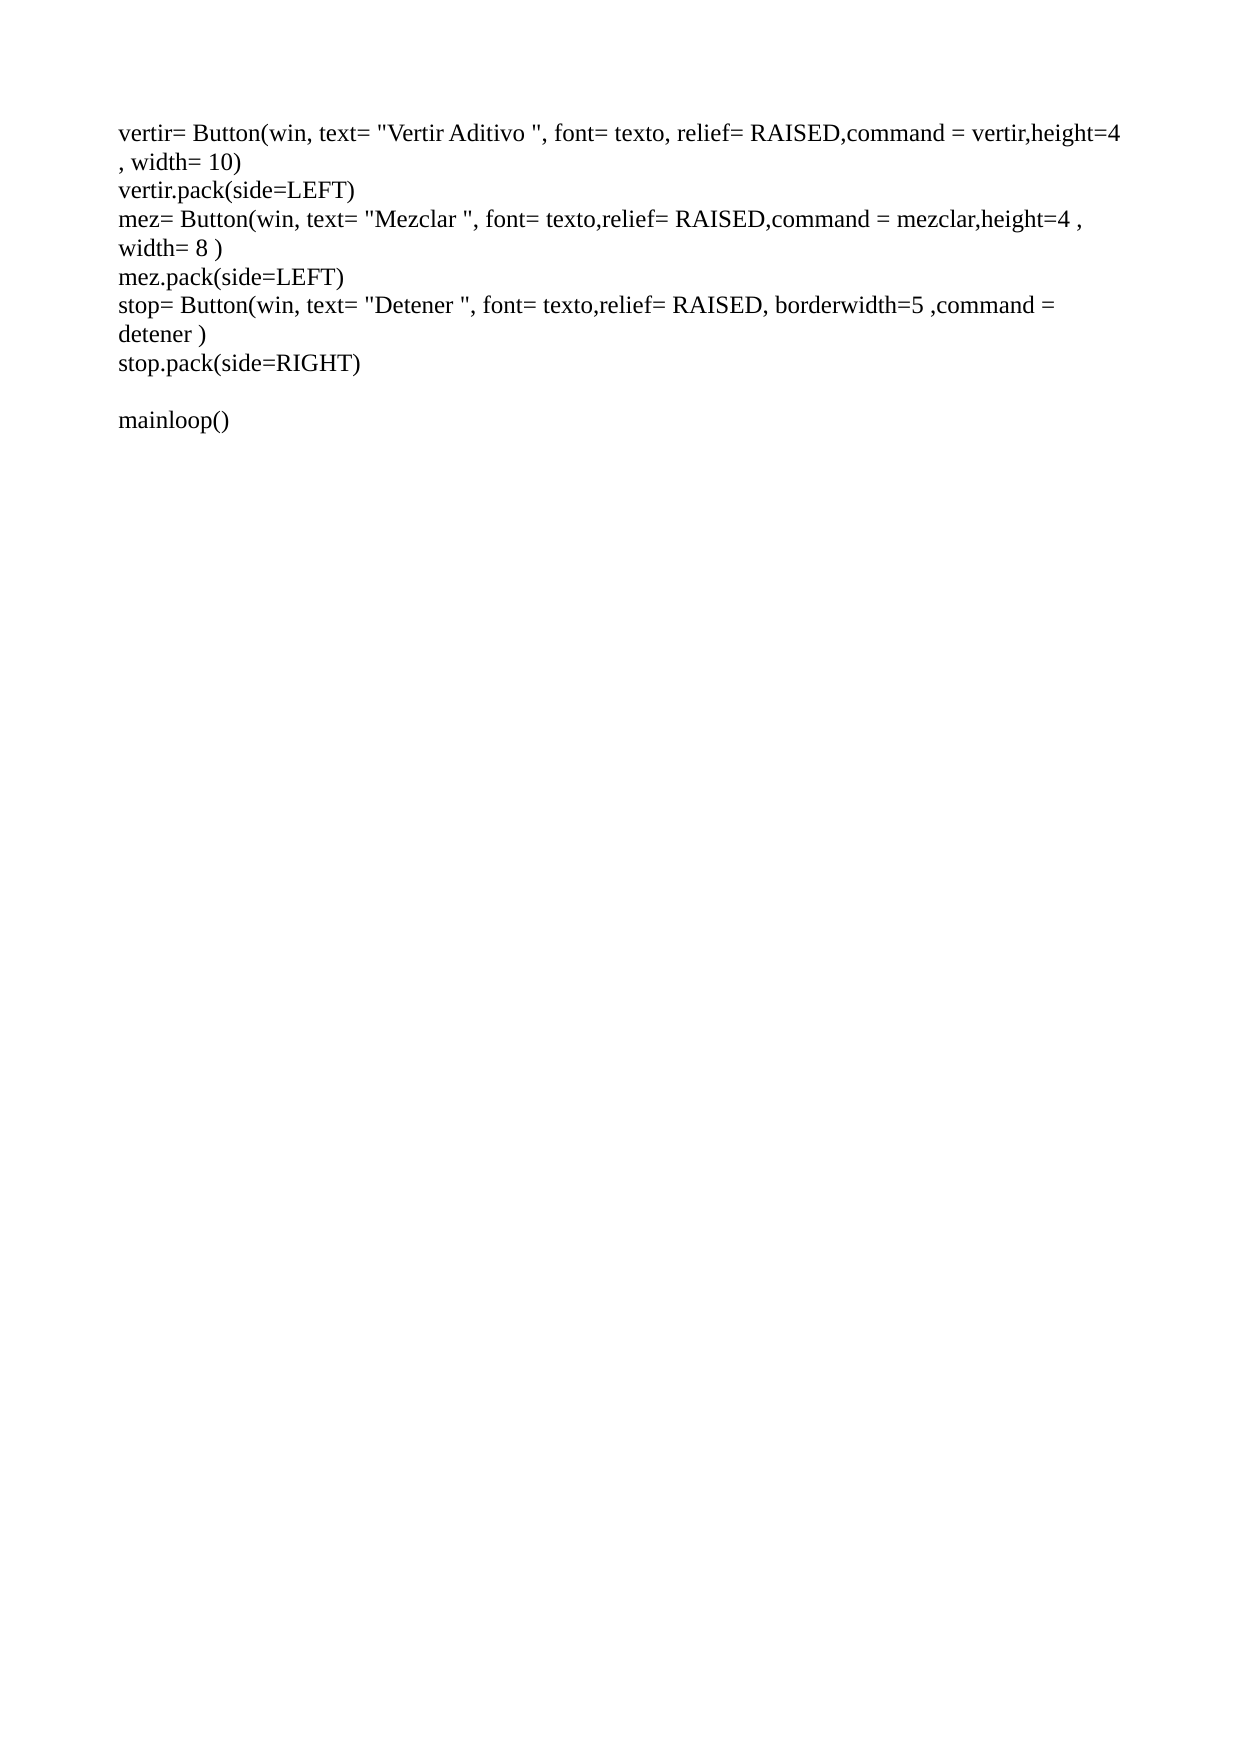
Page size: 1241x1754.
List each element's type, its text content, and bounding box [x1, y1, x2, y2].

text mez.pack(side=LEFT) [118, 262, 1122, 291]
text vertir= Button(win, text= "Vertir Aditivo ", font= texto, relief= RAISED,command = vertir,height=4 , width= 10) [118, 118, 1122, 176]
text mainloop() [118, 406, 1122, 434]
text mez= Button(win, text= "Mezclar ", font= texto,relief= RAISED,command = mezclar,height=4 , width= 8 ) [118, 204, 1122, 262]
text vertir.pack(side=LEFT) [118, 176, 1122, 204]
text stop= Button(win, text= "Detener ", font= texto,relief= RAISED, borderwidth=5 ,command = detener ) [118, 291, 1122, 348]
text stop.pack(side=RIGHT) [118, 348, 1122, 377]
